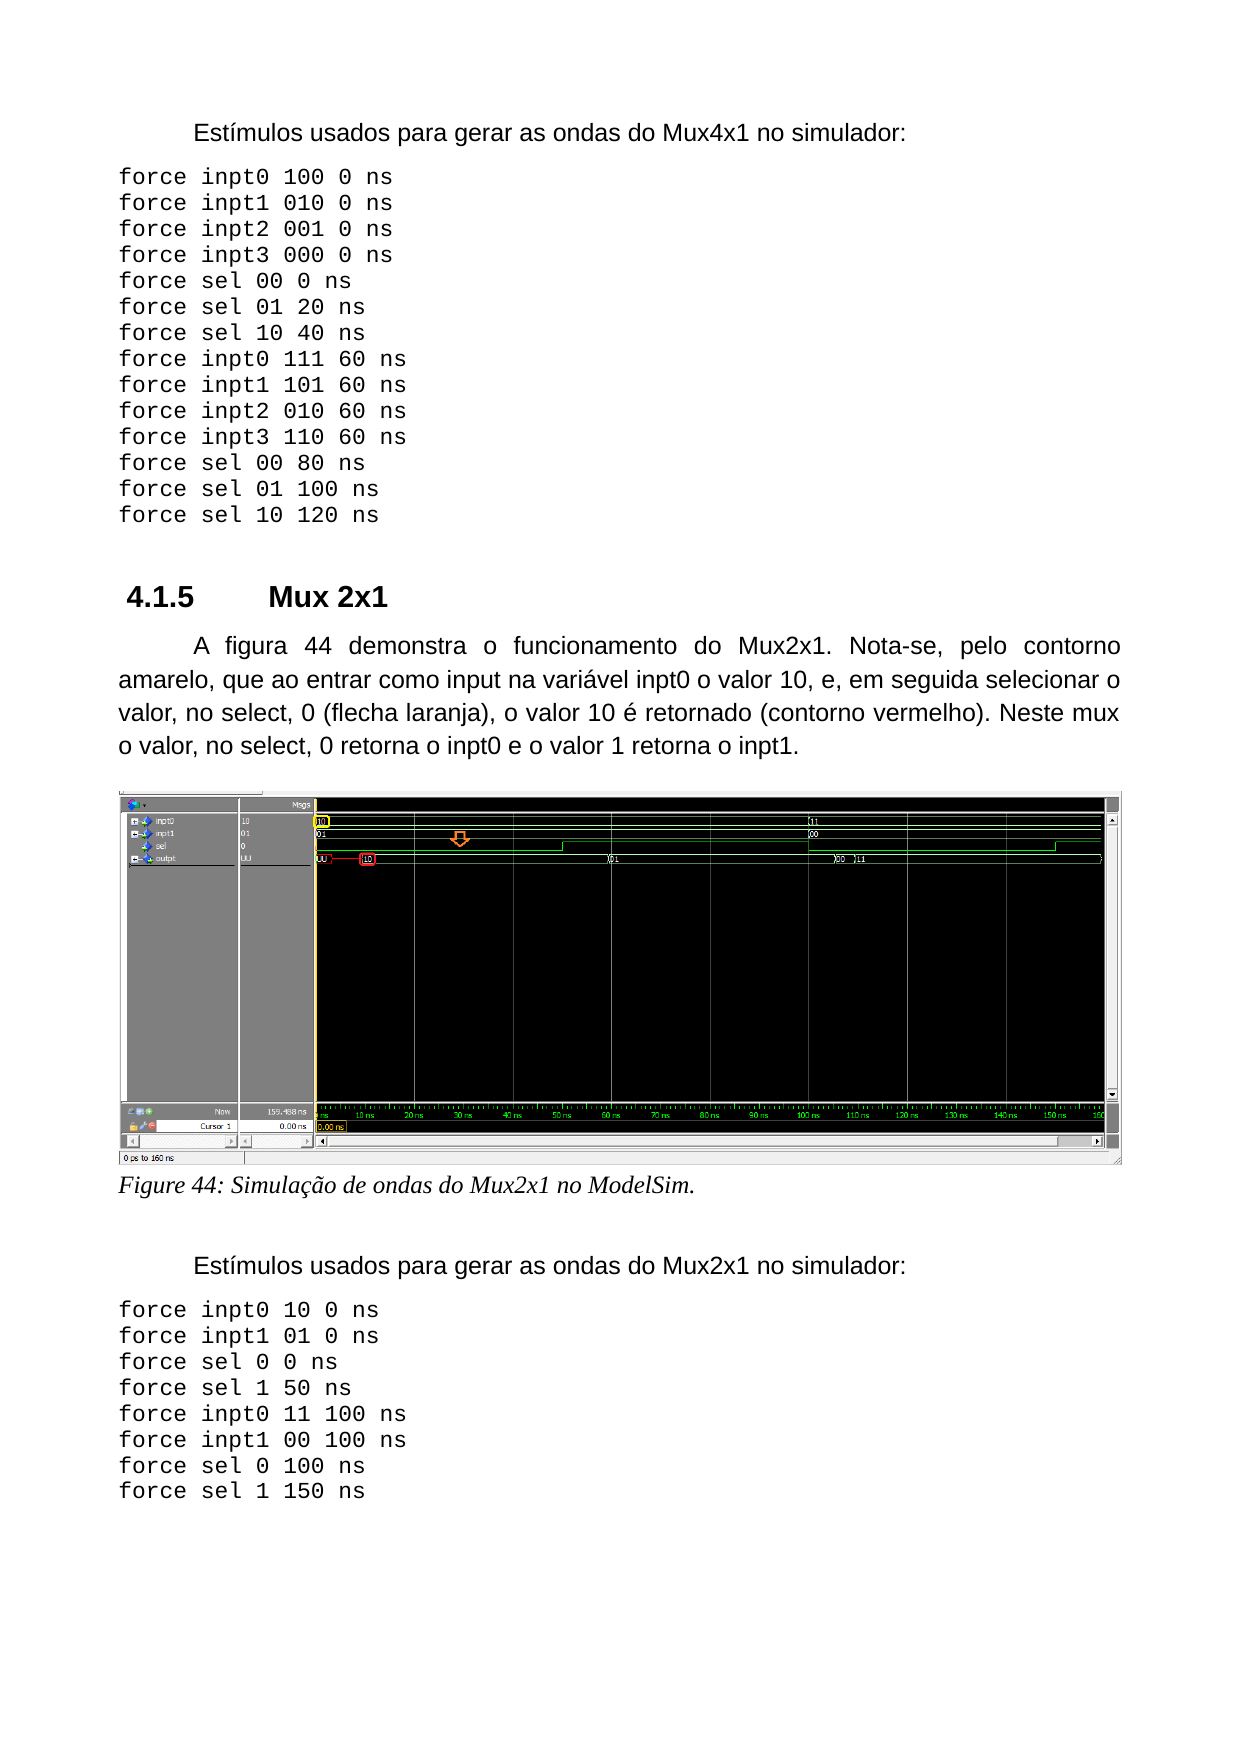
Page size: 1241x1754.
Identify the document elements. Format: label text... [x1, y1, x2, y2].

text force inpt3 110 60 ns [118, 425, 1122, 451]
text force sel 01 100 ns [118, 477, 1122, 503]
text force inpt0 100 0 ns [118, 166, 1122, 192]
text force sel 1 50 ns [118, 1376, 1122, 1402]
text force sel 00 0 ns [118, 269, 1122, 295]
text force sel 0 100 ns [118, 1454, 1122, 1480]
text Figure 4.6: Simulação de ondas do Mux2x1 no ModelSim. [118, 1165, 1122, 1199]
subtitle Mux 2x1 [118, 578, 1122, 613]
text force inpt3 000 0 ns [118, 243, 1122, 269]
text force inpt0 11 100 ns [118, 1402, 1122, 1428]
text force inpt0 111 60 ns [118, 347, 1122, 373]
text force inpt2 001 0 ns [118, 218, 1122, 243]
text force inpt1 101 60 ns [118, 373, 1122, 399]
text force inpt1 00 100 ns [118, 1428, 1122, 1454]
picture [118, 791, 1123, 1165]
text force sel 10 40 ns [118, 321, 1122, 347]
text force inpt1 010 0 ns [118, 192, 1122, 218]
text force sel 00 80 ns [118, 451, 1122, 477]
text Estímulos usados para gerar as ondas do Mux4x1 no simulador: [118, 118, 1122, 147]
text force sel 0 0 ns [118, 1350, 1122, 1376]
text force inpt0 10 0 ns [118, 1298, 1122, 1324]
text force inpt2 010 60 ns [118, 399, 1122, 425]
text A figura 4.6 demonstra o funcionamento do Mux2x1. Nota-se, pelo contorno amarelo, que ao entrar como input na variável inpt0 o valor 10, e, em seguida selecionar o valor, no select, 0 (flecha laranja), o valor 10 é retornado (contorno vermelho). Neste mux o valor, no select, 0 retorna o inpt0 e o valor 1 retorna o inpt1. [118, 626, 1122, 760]
text Estímulos usados para gerar as ondas do Mux2x1 no simulador: [118, 1251, 1122, 1279]
text force sel 10 120 ns [118, 503, 1122, 529]
text force inpt1 01 0 ns [118, 1324, 1122, 1350]
text force sel 01 20 ns [118, 295, 1122, 321]
text force sel 1 150 ns [118, 1480, 1122, 1506]
